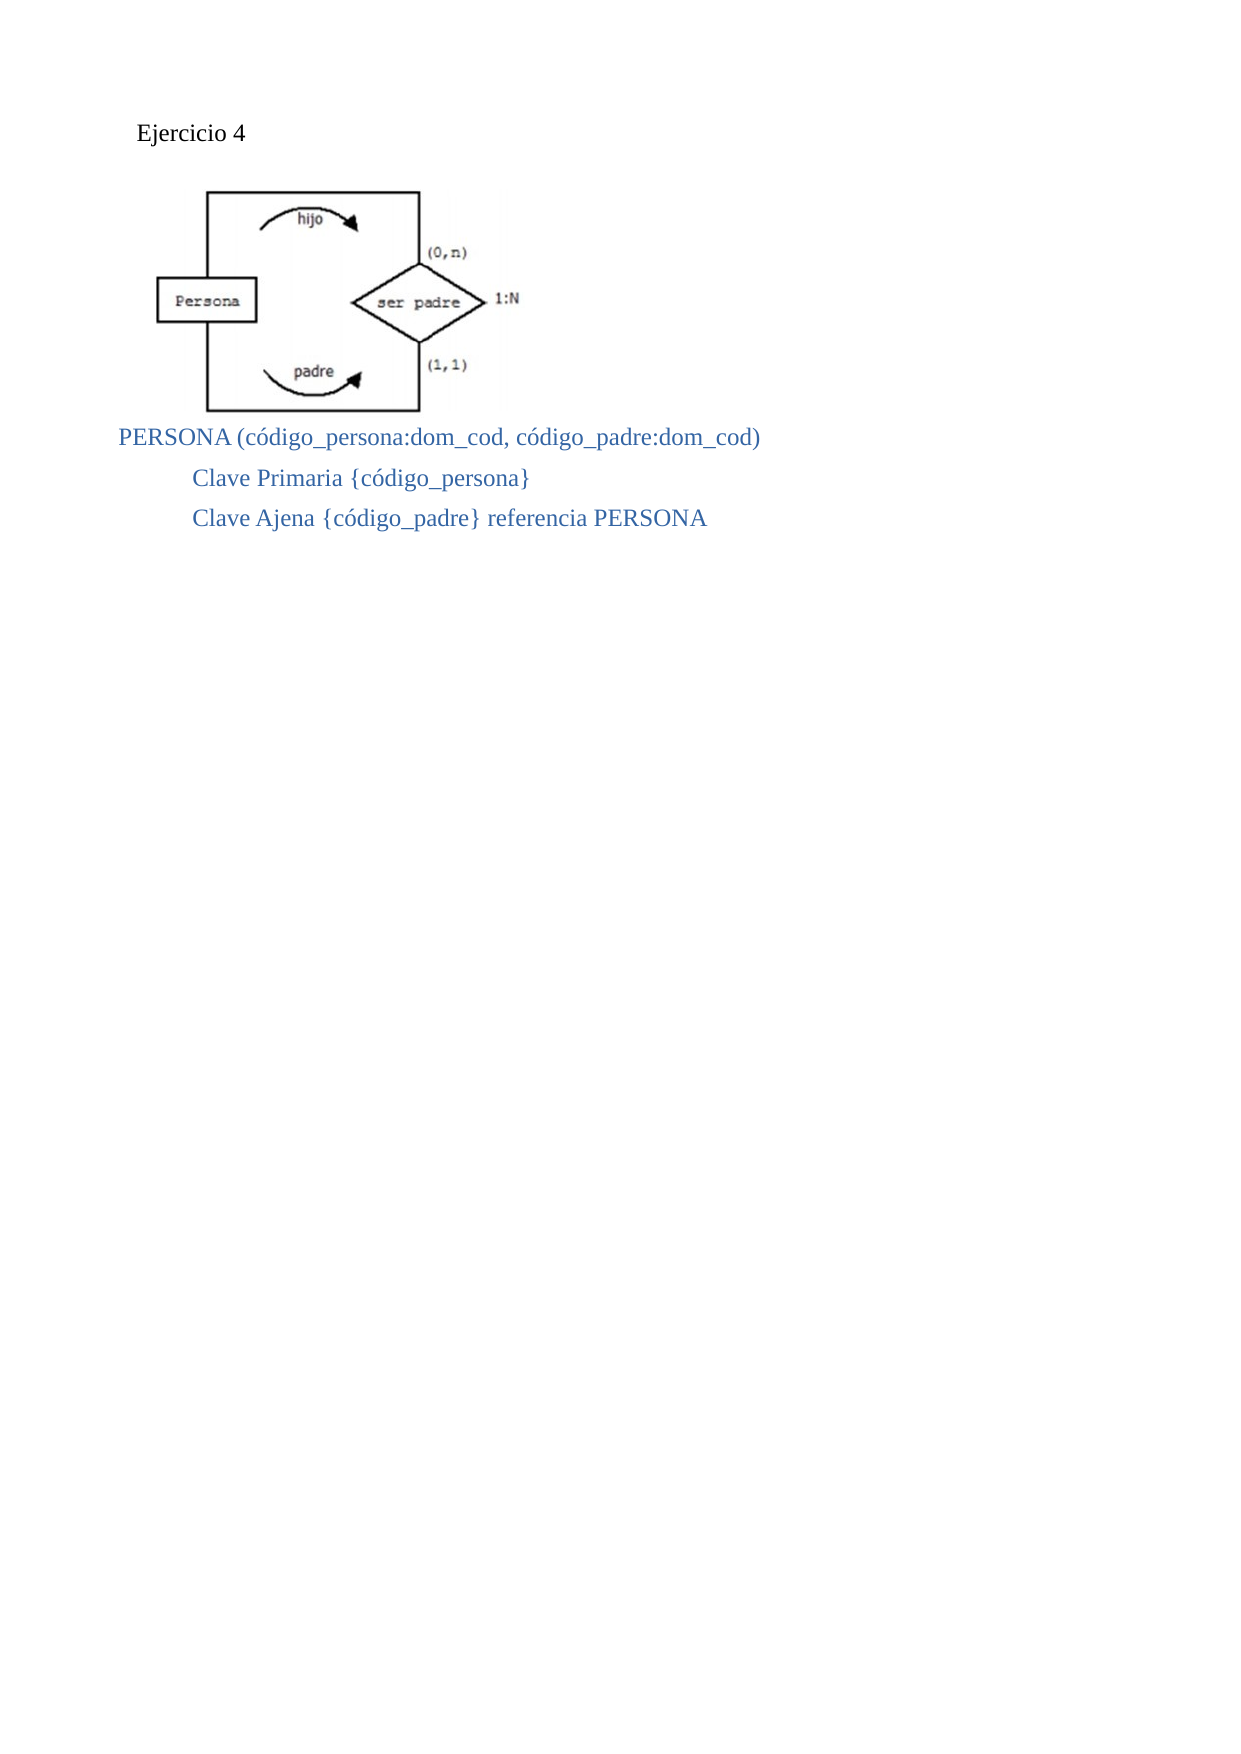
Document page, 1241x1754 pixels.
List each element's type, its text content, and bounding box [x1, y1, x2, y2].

text Ejercicio 4 [136, 118, 1122, 147]
picture [154, 189, 526, 418]
text PERSONA (código_persona:dom_cod, código_padre:dom_cod) [118, 173, 1122, 451]
text Clave Primaria {código_persona} [118, 463, 1122, 491]
text Clave Ajena {código_padre} referencia PERSONA [118, 503, 1122, 532]
